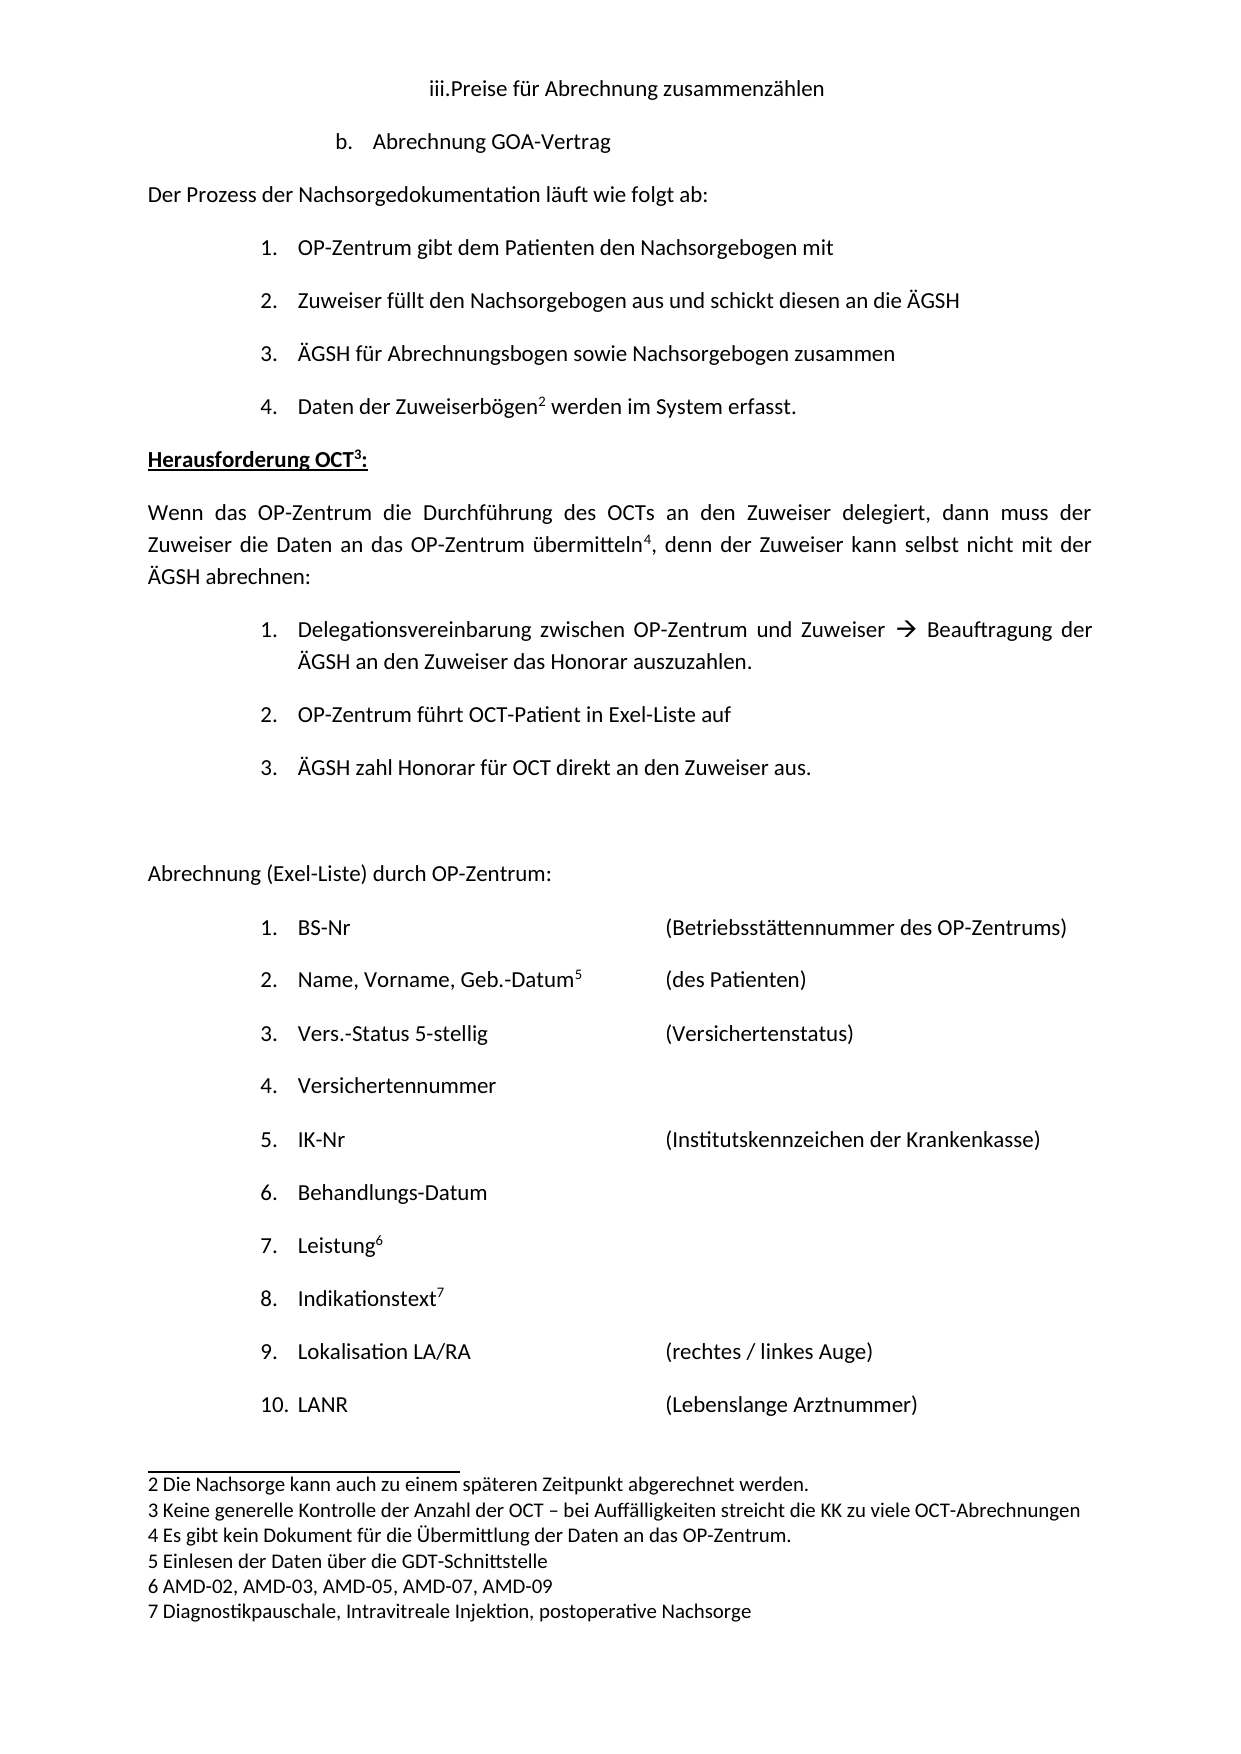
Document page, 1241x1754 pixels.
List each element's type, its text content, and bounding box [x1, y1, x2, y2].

list AMD-02, AMD-03, AMD-05, AMD-07, AMD-09 [148, 1573, 1093, 1599]
list Delegationsvereinbarung zwischen OP-Zentrum und Zuweiser  Beauftragung der ÄGSH an den Zuweiser das Honorar auszuzahlen. [260, 615, 1093, 676]
list LANR (Lebenslange Arztnummer) [260, 1390, 1093, 1418]
list ÄGSH für Abrechnungsbogen sowie Nachsorgebogen zusammen [260, 339, 1093, 367]
list BS-Nr (Betriebsstättennummer des OP-Zentrums) [260, 913, 1093, 941]
list Preise für Abrechnung zusammenzählen [429, 74, 1093, 102]
text Wenn das OP-Zentrum die Durchführung des OCTs an den Zuweiser delegiert, dann muss der Zuweiser die Daten an das OP-Zentrum übermitteln, denn der Zuweiser kann selbst nicht mit der ÄGSH abrechnen: [148, 498, 1093, 590]
text Herausforderung OCT: [148, 445, 1093, 473]
list Abrechnung GOA-Vertrag [335, 127, 1093, 155]
text Es gibt kein Dokument für die Übermittlung der Daten an das OP-Zentrum. [148, 1522, 1093, 1548]
list Diagnostikpauschale, Intravitreale Injektion, postoperative Nachsorge [148, 1599, 1093, 1624]
text Abrechnung (Exel-Liste) durch OP-Zentrum: [148, 859, 1093, 888]
list Lokalisation LA/RA (rechtes / linkes Auge) [260, 1337, 1093, 1365]
text Keine generelle Kontrolle der Anzahl der OCT – bei Auffälligkeiten streicht die KK zu viele OCT-Abrechnungen [148, 1497, 1093, 1522]
list OP-Zentrum führt OCT-Patient in Exel-Liste auf [260, 701, 1093, 728]
text Der Prozess der Nachsorgedokumentation läuft wie folgt ab: [148, 180, 1093, 208]
list Behandlungs-Datum [260, 1178, 1093, 1206]
list Zuweiser füllt den Nachsorgebogen aus und schickt diesen an die ÄGSH [260, 286, 1093, 314]
list Versichertennummer [260, 1072, 1093, 1100]
list Vers.-Status 5-stellig (Versichertenstatus) [260, 1019, 1093, 1047]
list IK-Nr (Institutskennzeichen der Krankenkasse) [260, 1125, 1093, 1153]
list Daten der Zuweiserbögen werden im System erfasst. [260, 392, 1093, 420]
list Indikationstext [260, 1284, 1093, 1312]
list Leistung [260, 1231, 1093, 1259]
list Einlesen der Daten über die GDT-Schnittstelle [148, 1548, 1093, 1573]
list ÄGSH zahl Honorar für OCT direkt an den Zuweiser aus. [260, 753, 1093, 782]
list OP-Zentrum gibt dem Patienten den Nachsorgebogen mit [260, 233, 1093, 261]
list Die Nachsorge kann auch zu einem späteren Zeitpunkt abgerechnet werden. [148, 1472, 1093, 1497]
list Name, Vorname, Geb.-Datum (des Patienten) [260, 966, 1093, 994]
